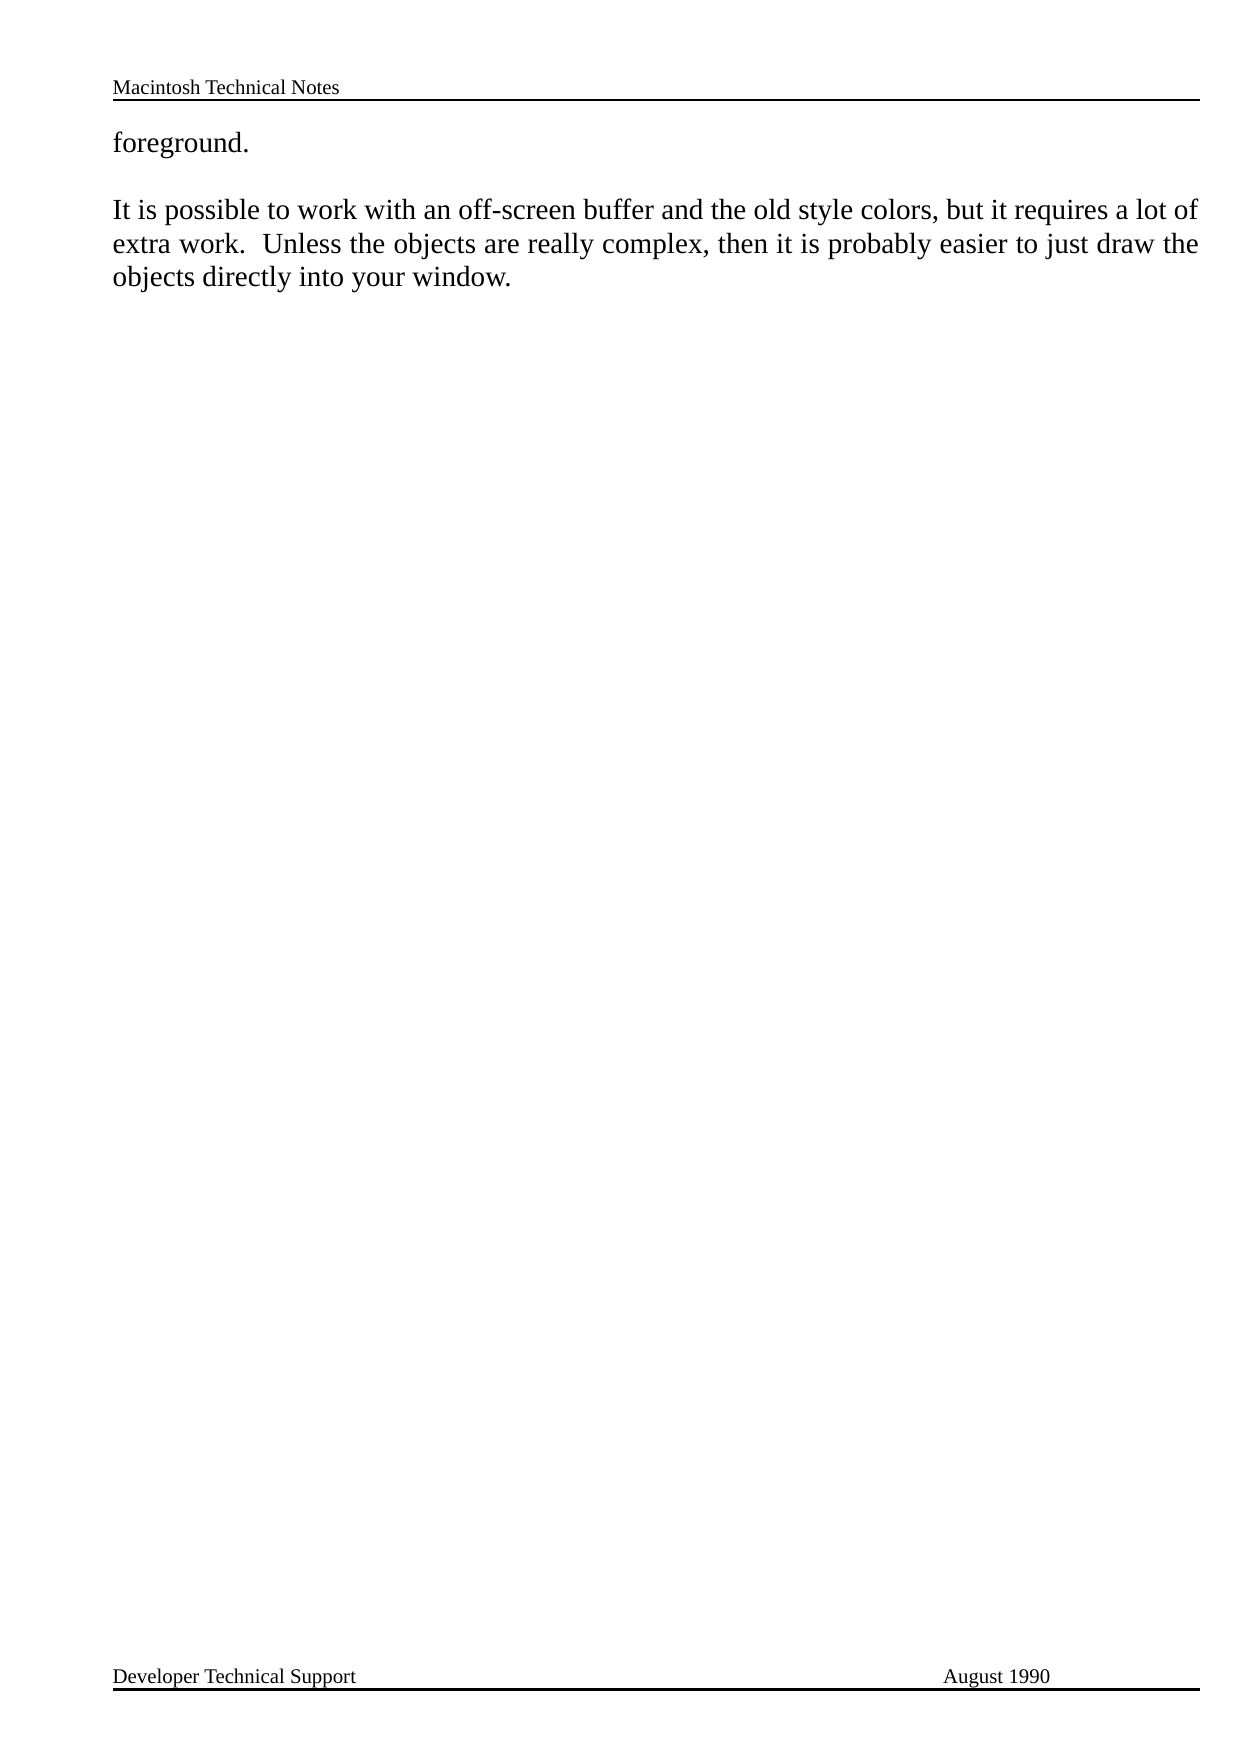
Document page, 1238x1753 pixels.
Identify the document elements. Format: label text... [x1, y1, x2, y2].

text foreground. [112, 125, 1200, 159]
text It is possible to work with an off-screen buffer and the old style colors, but it requires a lot of extra work. Unless the objects are really complex, then it is probably easier to just draw the objects directly into your window. [112, 192, 1200, 293]
